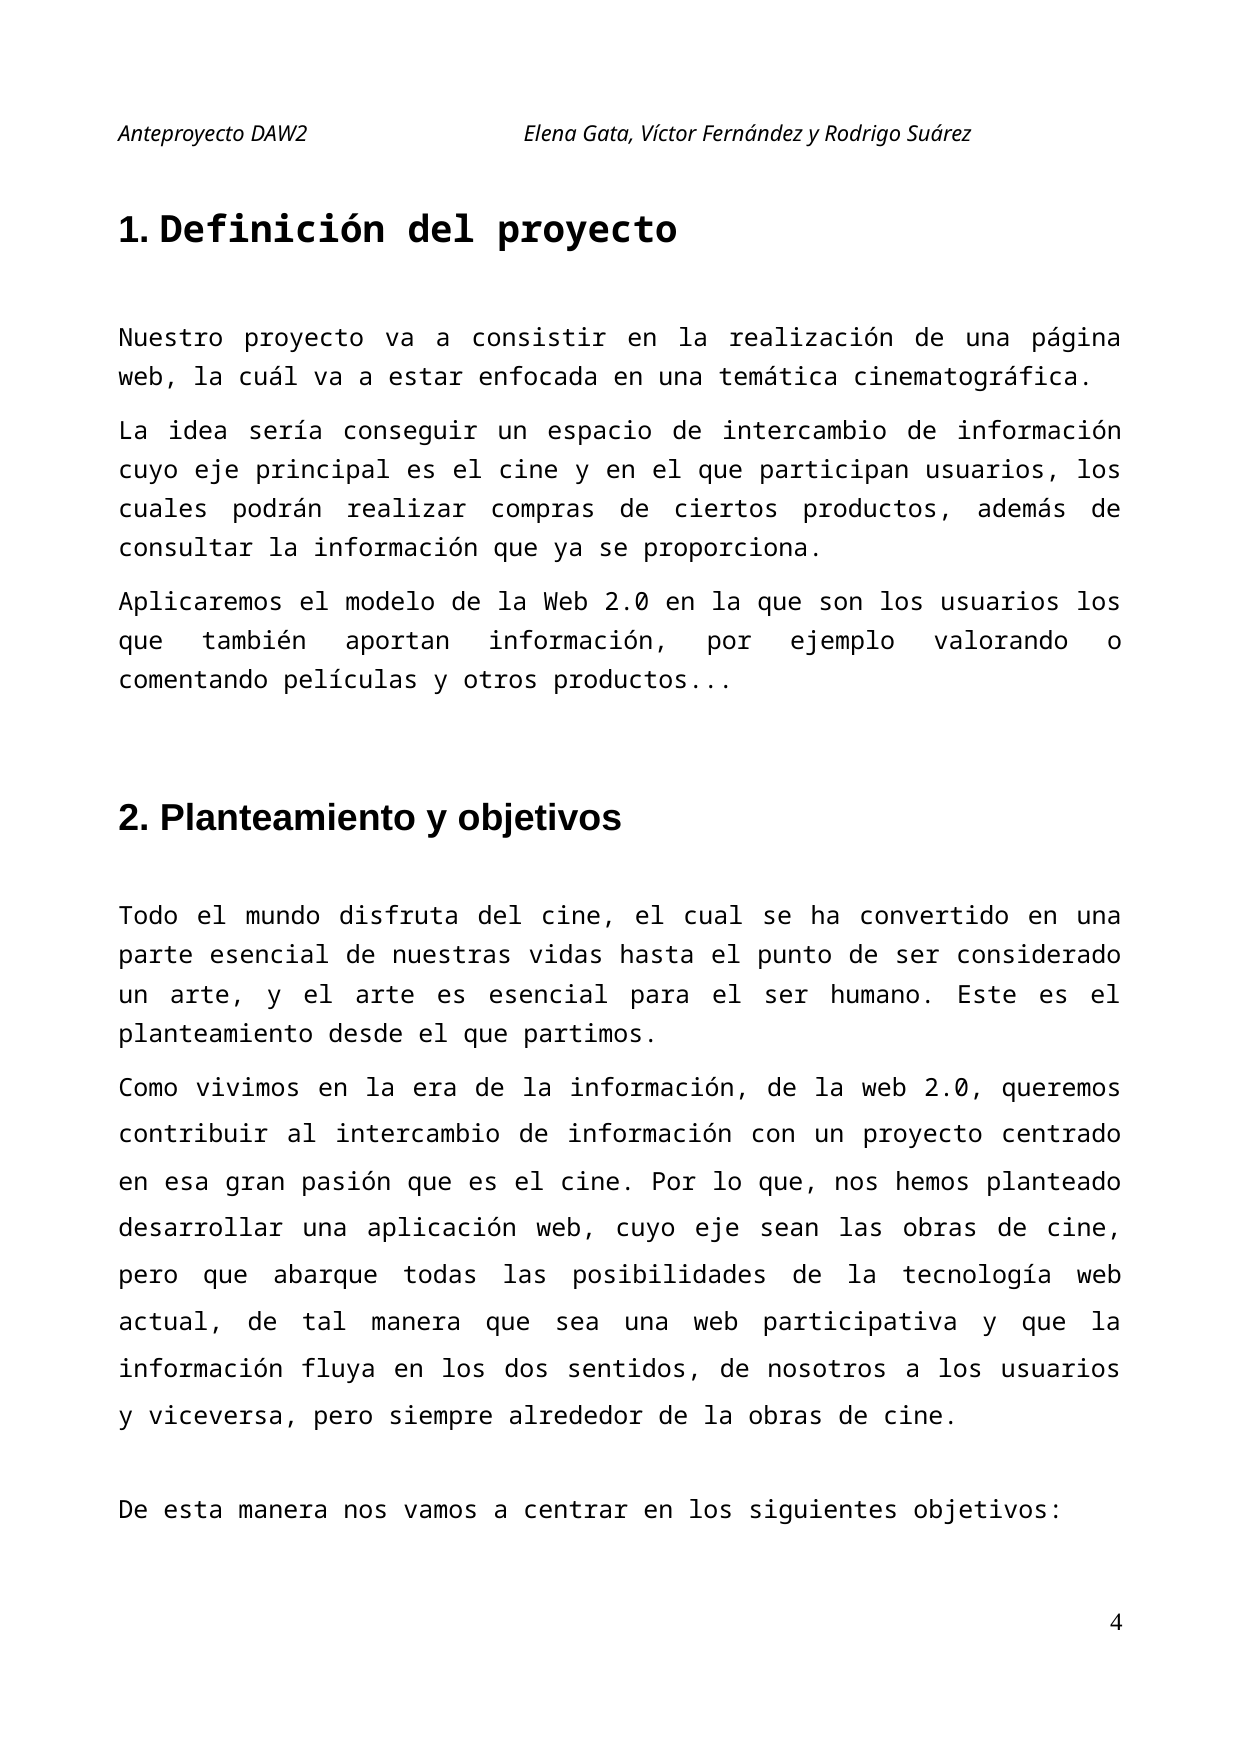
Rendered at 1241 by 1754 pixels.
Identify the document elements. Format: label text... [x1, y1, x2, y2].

text La idea sería conseguir un espacio de intercambio de información cuyo eje principal es el cine y en el que participan usuarios, los cuales podrán realizar compras de ciertos productos, además de consultar la información que ya se proporciona. [118, 413, 1122, 564]
text De esta manera nos vamos a centrar en los siguientes objetivos: [118, 1492, 1122, 1526]
text Como vivimos en la era de la información, de la web 2.0, queremos contribuir al intercambio de información con un proyecto centrado en esa gran pasión que es el cine. Por lo que, nos hemos planteado desarrollar una aplicación web, cuyo eje sean las obras de cine, pero que abarque todas las posibilidades de la tecnología web actual, de tal manera que sea una web participativa y que la información fluya en los dos sentidos, de nosotros a los usuarios y viceversa, pero siempre alrededor de la obras de cine. [118, 1069, 1122, 1432]
text Aplicaremos el modelo de la Web 2.0 en la que son los usuarios los que también aportan información, por ejemplo valorando o comentando películas y otros productos... [118, 584, 1122, 696]
subtitle 1. Definición del proyecto [118, 202, 1122, 253]
subtitle 2. Planteamiento y objetivos [118, 795, 1122, 838]
text Nuestro proyecto va a consistir en la realización de una página web, la cuál va a estar enfocada en una temática cinematográfica. [118, 320, 1122, 393]
text Todo el mundo disfruta del cine, el cual se ha convertido en una parte esencial de nuestras vidas hasta el punto de ser considerado un arte, y el arte es esencial para el ser humano. Este es el planteamiento desde el que partimos. [118, 898, 1122, 1049]
